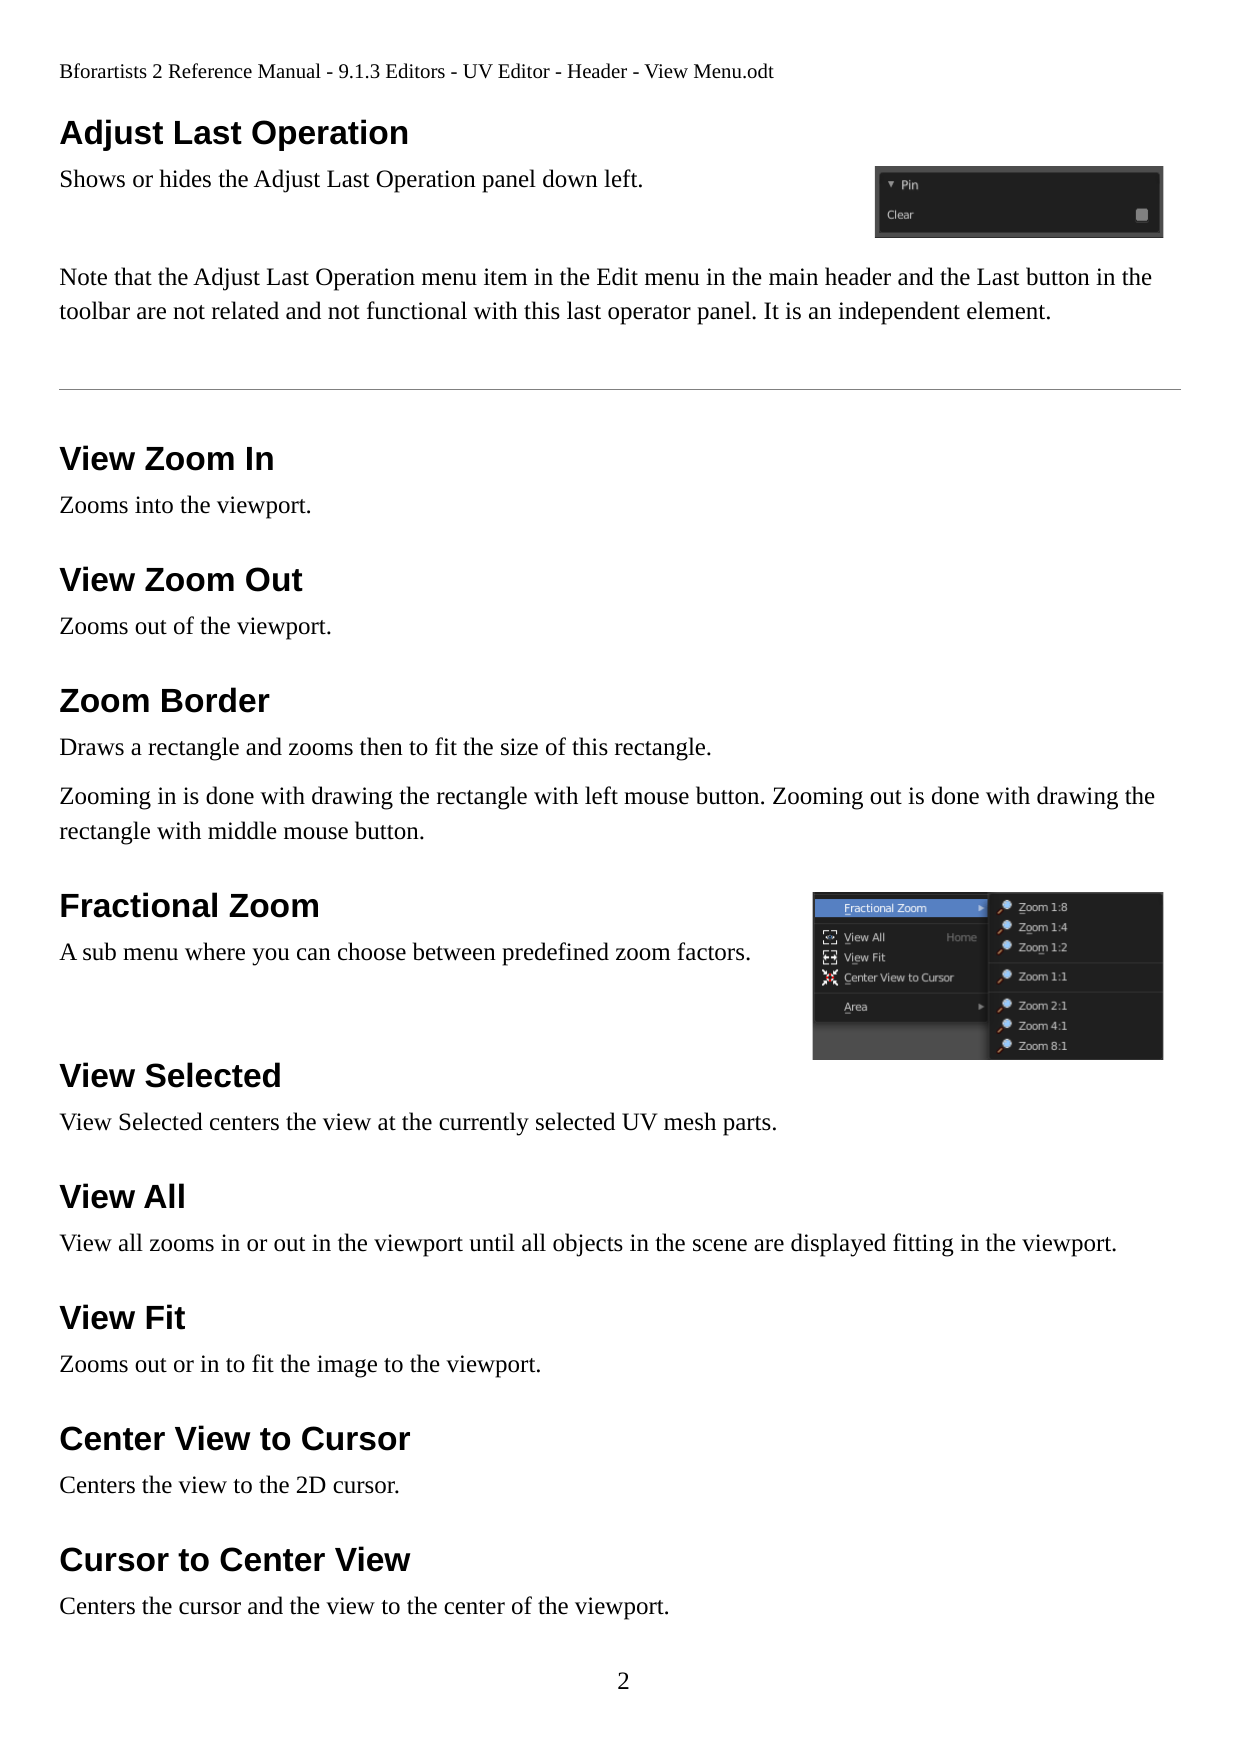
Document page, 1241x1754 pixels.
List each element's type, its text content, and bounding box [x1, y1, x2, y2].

text Shows or hides the Adjust Last Operation panel down left. [59, 164, 1181, 192]
subtitle View Selected [59, 1056, 1181, 1094]
picture [874, 166, 1164, 238]
subtitle View Fit [59, 1298, 1181, 1337]
text Centers the view to the 2D cursor. [59, 1470, 1181, 1499]
subtitle Cursor to Center View [59, 1540, 1181, 1579]
text View all zooms in or out in the viewport until all objects in the scene are displayed fitting in the viewport. [59, 1228, 1181, 1257]
text View Selected centers the view at the currently selected UV mesh parts. [59, 1107, 1181, 1136]
subtitle Fractional Zoom [59, 886, 1181, 924]
text Zooms out or in to fit the image to the viewport. [59, 1349, 1181, 1378]
text Note that the Adjust Last Operation menu item in the Edit menu in the main header and the Last button in the toolbar are not related and not functional with this last operator panel. It is an independent element. [59, 262, 1181, 325]
subtitle Center View to Cursor [59, 1419, 1181, 1458]
text Draws a rectangle and zooms then to fit the size of this rectangle. [59, 732, 1181, 761]
subtitle View All [59, 1177, 1181, 1216]
text A sub menu where you can choose between predefined zoom factors. [59, 937, 812, 966]
text Zooming in is done with drawing the rectangle with left mouse button. Zooming out is done with drawing the rectangle with middle mouse button. [59, 781, 1181, 845]
subtitle Zoom Border [59, 681, 1181, 720]
subtitle Adjust Last Operation [59, 113, 1181, 151]
text Zooms into the viewport. [59, 490, 1181, 519]
subtitle View Zoom In [59, 439, 1181, 478]
subtitle View Zoom Out [59, 560, 1181, 599]
text Zooms out of the viewport. [59, 611, 1181, 640]
text Centers the cursor and the view to the center of the viewport. [59, 1591, 1181, 1620]
picture [812, 892, 1164, 1060]
